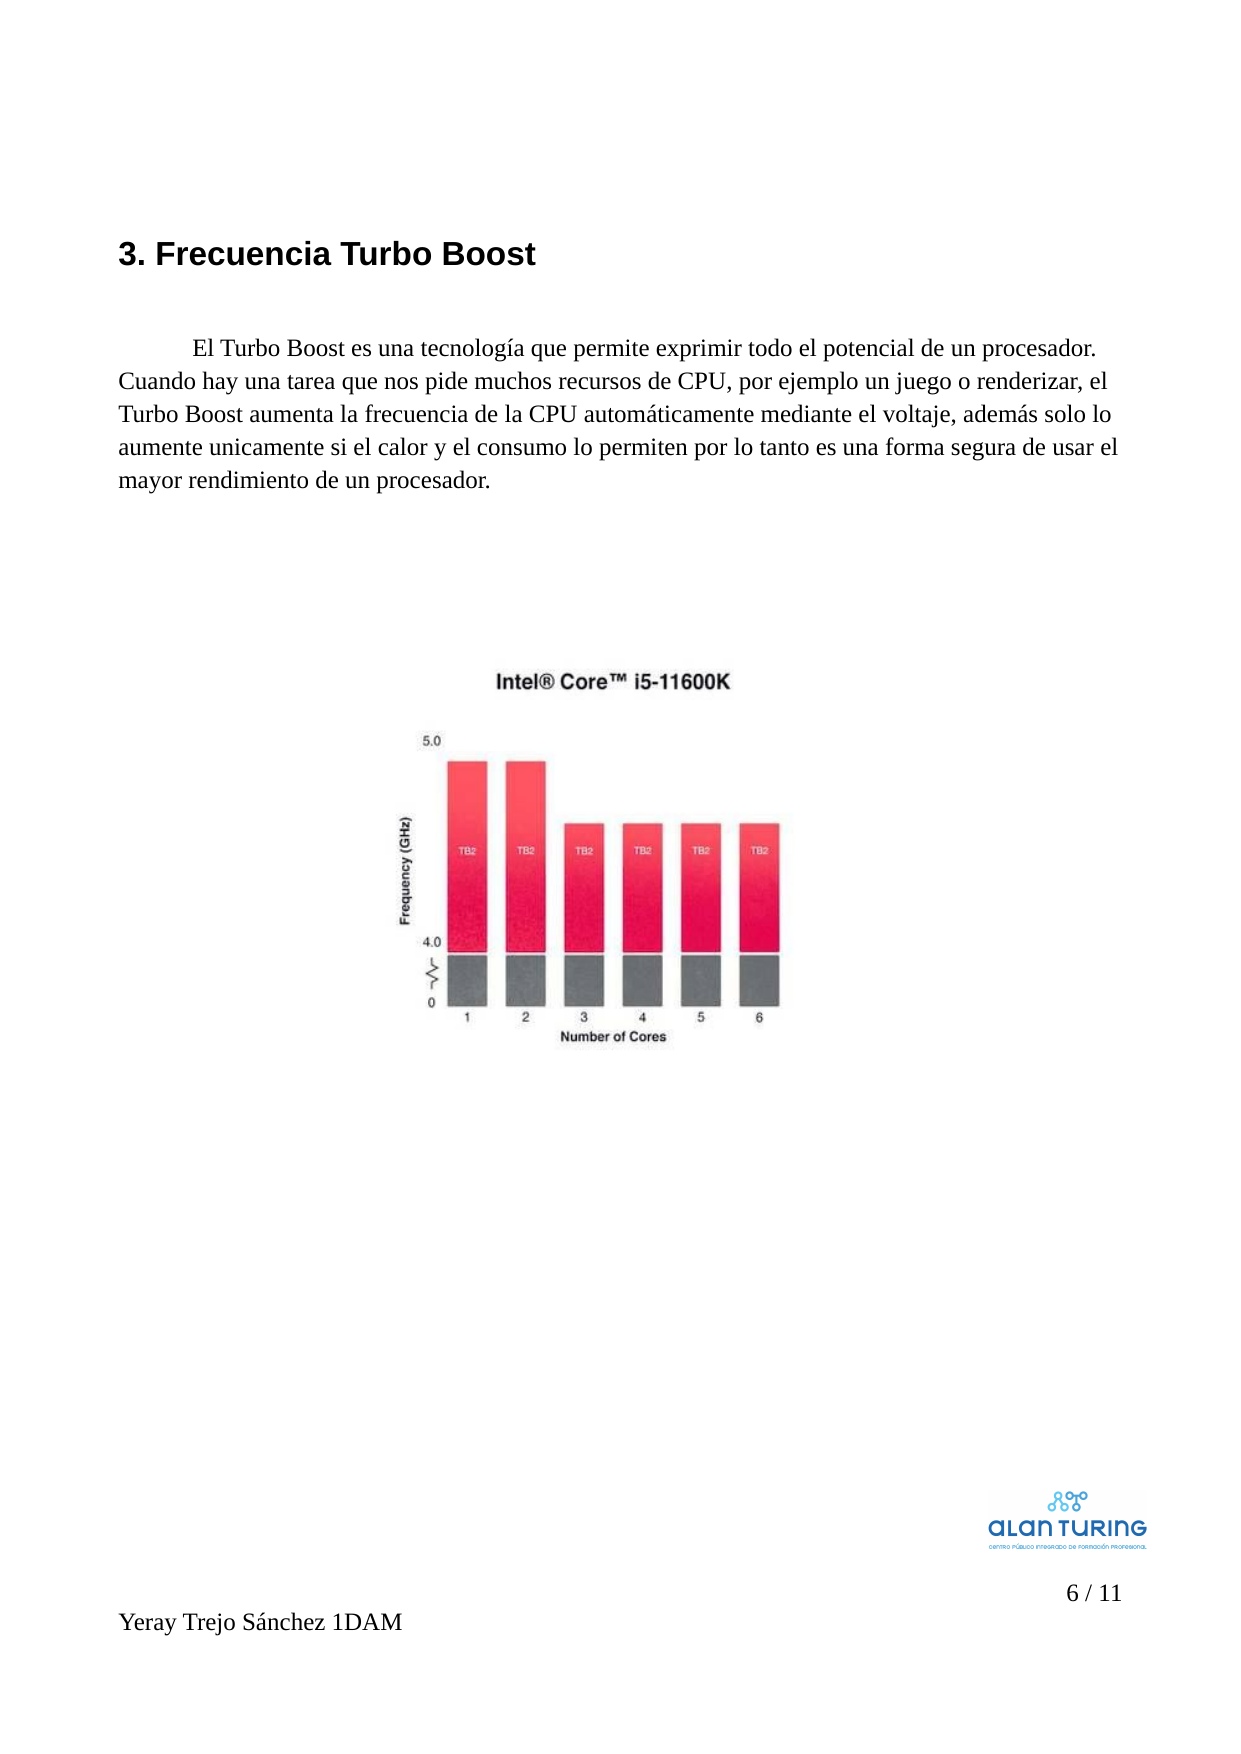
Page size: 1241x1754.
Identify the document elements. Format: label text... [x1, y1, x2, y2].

text El Turbo Boost es una tecnología que permite exprimir todo el potencial de un procesador. Cuando hay una tarea que nos pide muchos recursos de CPU, por ejemplo un juego o renderizar, el Turbo Boost aumenta la frecuencia de la CPU automáticamente mediante el voltaje, además solo lo aumente unicamente si el calor y el consumo lo permiten por lo tanto es una forma segura de usar el mayor rendimiento de un procesador. [118, 333, 1122, 493]
picture [987, 1490, 1148, 1550]
subtitle 3. Frecuencia Turbo Boost [118, 234, 1122, 273]
picture [118, 607, 1142, 1094]
